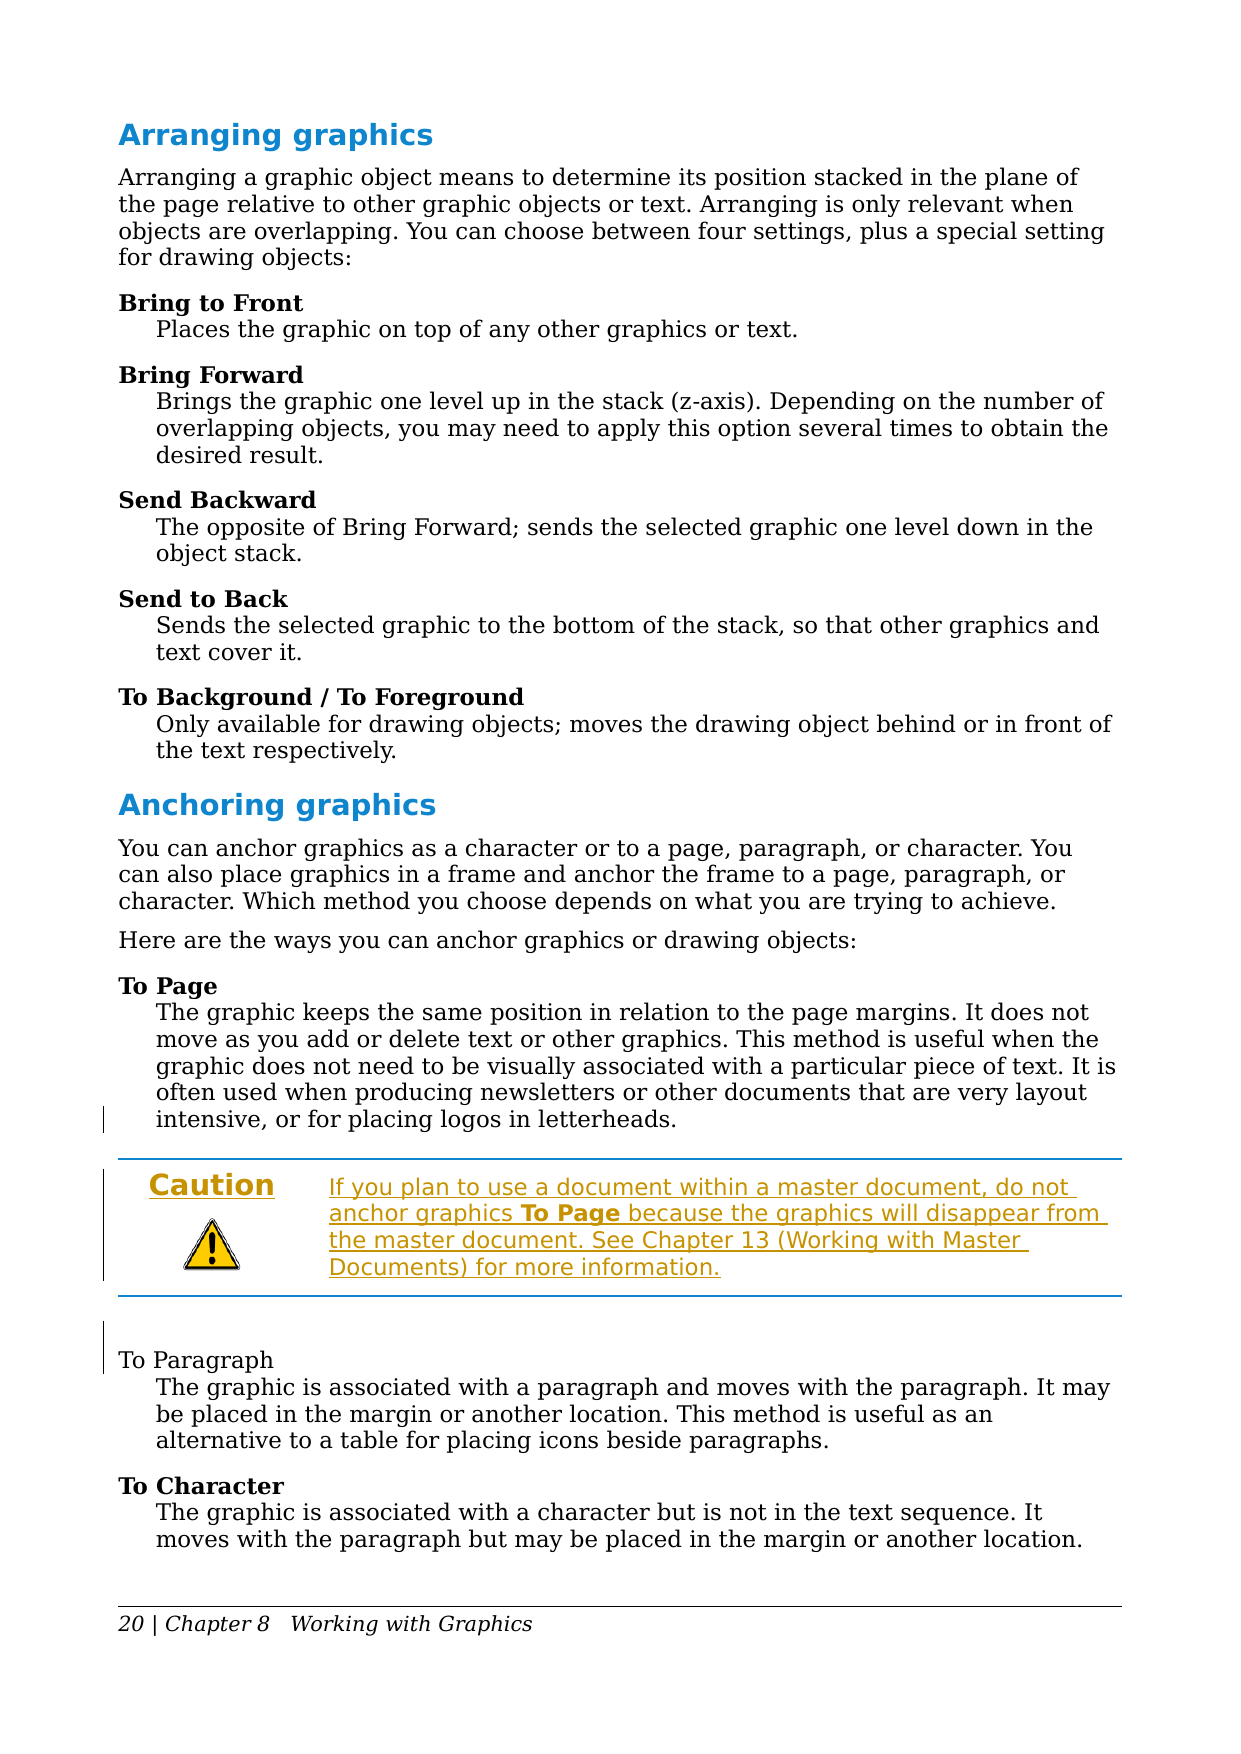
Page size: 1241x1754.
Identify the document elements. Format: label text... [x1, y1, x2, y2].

text Send Backward [118, 487, 1122, 514]
table_header If you plan to use a document within a master document, do not anchor graphics To Page because the graphics will disappear from the master document. See Chapter 13 (Working with Master Documents) for more information. [305, 1160, 1122, 1295]
text Sends the selected graphic to the bottom of the stack, so that other graphics and text cover it. [156, 612, 1122, 666]
text The graphic is associated with a paragraph and moves with the paragraph. It may be placed in the margin or another location. This method is useful as an alternative to a table for placing icons beside paragraphs. [156, 1374, 1122, 1454]
text To Paragraph [118, 1321, 1122, 1374]
text The graphic keeps the same position in relation to the page margins. It does not move as you add or delete text or other graphics. This method is useful when the graphic does not need to be visually associated with a particular piece of text. It is often used when producing newsletters or other documents that are very layout intensive, or for placing logos in letterheads. [156, 999, 1122, 1133]
text To Character [118, 1473, 1122, 1499]
subtitle Anchoring graphics [118, 789, 1122, 823]
text Brings the graphic one level up in the stack (z‑axis). Depending on the number of overlapping objects, you may need to apply this option several times to obtain the desired result. [156, 388, 1122, 468]
text To Page [118, 973, 1122, 999]
table_header Caution [118, 1160, 305, 1295]
text Bring to Front [118, 289, 1122, 316]
text Bring Forward [118, 362, 1122, 388]
picture [179, 1214, 244, 1274]
text You can anchor graphics as a character or to a page, paragraph, or character. You can also place graphics in a frame and anchor the frame to a page, paragraph, or character. Which method you choose depends on what you are trying to achieve. [118, 835, 1122, 915]
text The opposite of Bring Forward; sends the selected graphic one level down in the object stack. [156, 514, 1122, 567]
text Here are the ways you can anchor graphics or drawing objects: [118, 927, 1122, 954]
text Send to Back [118, 586, 1122, 612]
text Arranging a graphic object means to determine its position stacked in the plane of the page relative to other graphic objects or text. Arranging is only relevant when objects are overlapping. You can choose between four settings, plus a special setting for drawing objects: [118, 164, 1122, 271]
text To Background / To Foreground [118, 684, 1122, 711]
subtitle Arranging graphics [118, 118, 1122, 152]
text Places the graphic on top of any other graphics or text. [156, 316, 1122, 343]
text Only available for drawing objects; moves the drawing object behind or in front of the text respectively. [156, 711, 1122, 764]
text The graphic is associated with a character but is not in the text sequence. It moves with the paragraph but may be placed in the margin or another location. [156, 1499, 1122, 1553]
